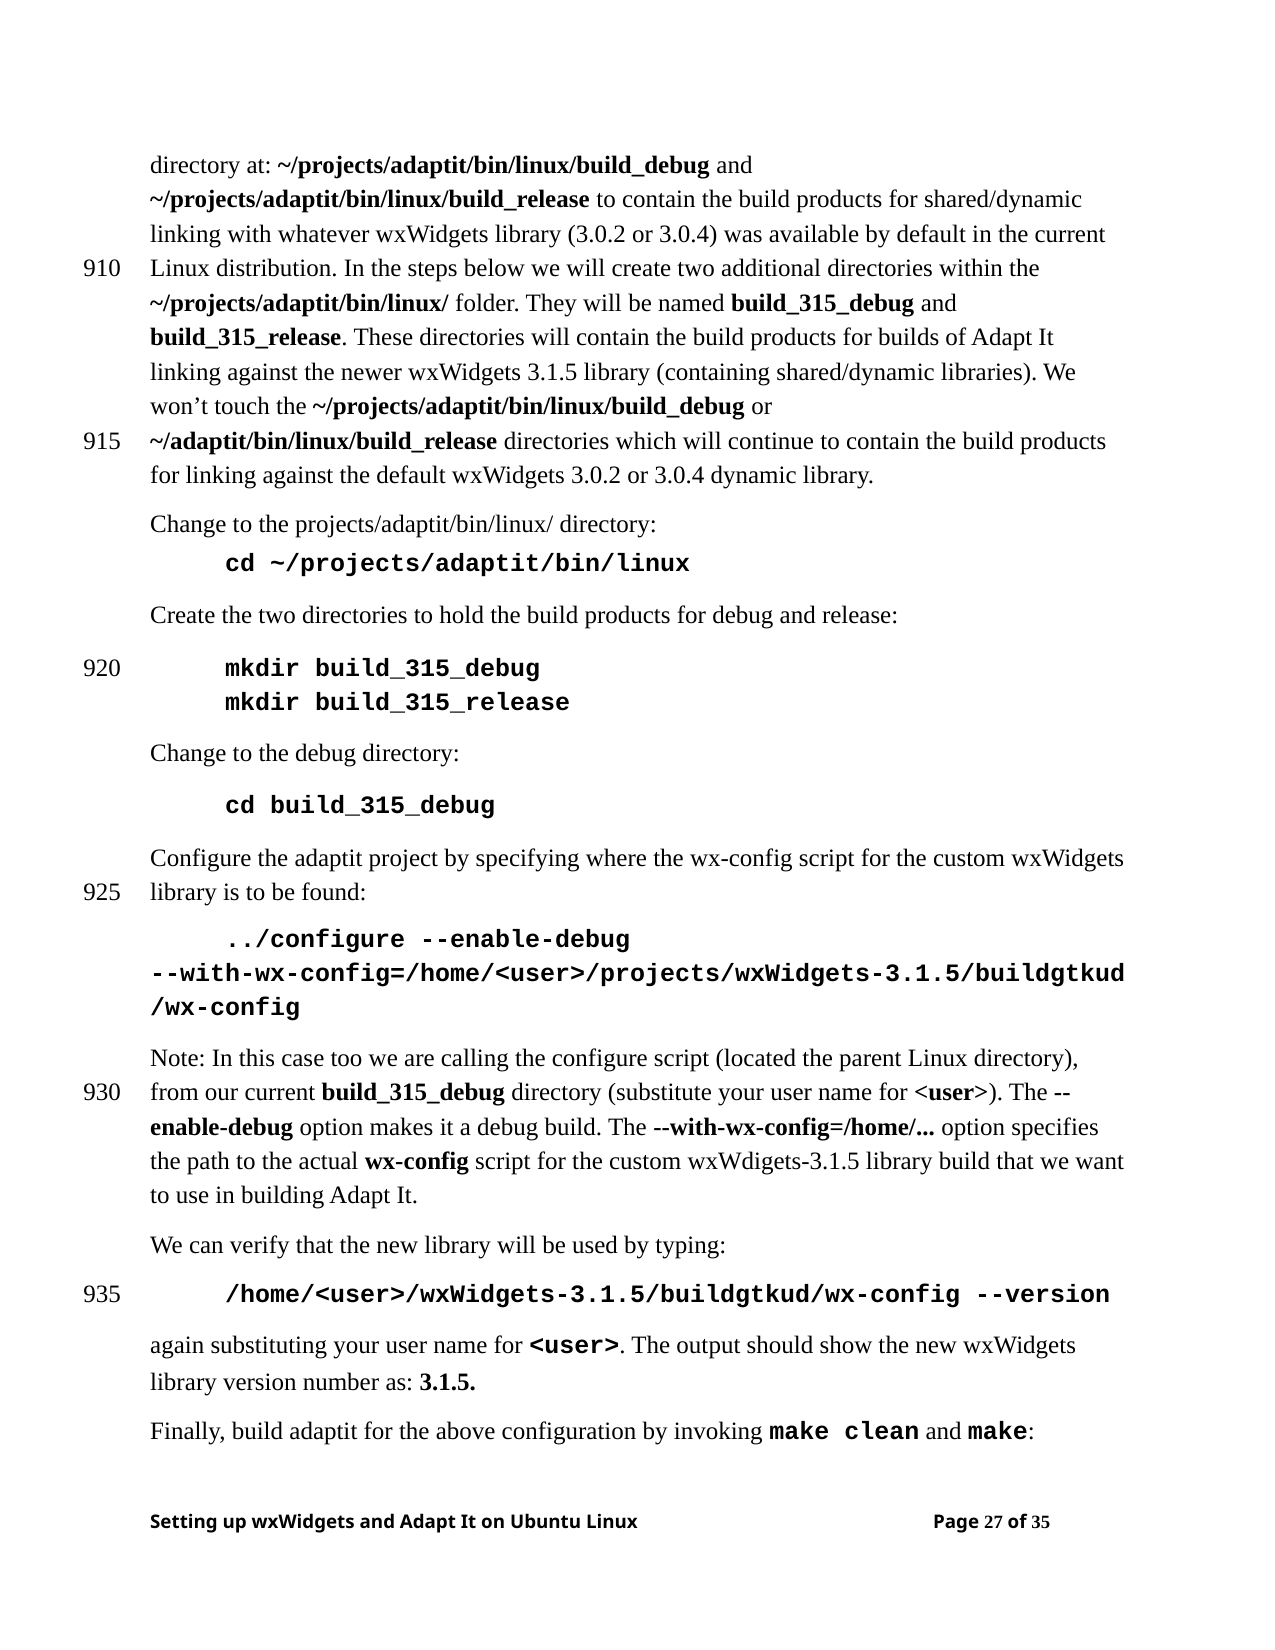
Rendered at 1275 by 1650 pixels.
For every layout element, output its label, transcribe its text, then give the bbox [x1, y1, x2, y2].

text again substituting your user name for <user>. The output should show the new wxWidgets library version number as: 3.1.5. [150, 1330, 1125, 1396]
text Create the two directories to hold the build products for debug and release: [150, 601, 1125, 629]
text /home/<user>/wxWidgets-3.1.5/buildgtkud/wx-config --version [150, 1279, 1125, 1309]
text ../configure --enable-debug --with-wx-config=/home/<user>/projects/wxWidgets-3.1.5/buildgtkud/wx-config [150, 926, 1125, 1022]
text We can verify that the new library will be used by typing: [150, 1230, 1125, 1258]
text Note: In this case too we are calling the configure script (located the parent Linux directory), from our current build_315_debug directory (substitute your user name for <user>). The --enable-debug option makes it a debug build. The --with-wx-config=/home/... option specifies the path to the actual wx-config script for the custom wxWdigets-3.1.5 library build that we want to use in building Adapt It. [150, 1043, 1125, 1209]
text Configure the adaptit project by specifying where the wx-config script for the custom wxWidgets library is to be found: [150, 843, 1125, 906]
text directory at: ~/projects/adaptit/bin/linux/build_debug and ~/projects/adaptit/bin/linux/build_release to contain the build products for shared/dynamic linking with whatever wxWidgets library (3.0.2 or 3.0.4) was available by default in the current Linux distribution. In the steps below we will create two additional directories within the ~/projects/adaptit/bin/linux/ folder. They will be named build_315_debug and build_315_release. These directories will contain the build products for builds of Adapt It linking against the newer wxWidgets 3.1.5 library (containing shared/dynamic libraries). We won’t touch the ~/projects/adaptit/bin/linux/build_debug or ~/adaptit/bin/linux/build_release directories which will continue to contain the build products for linking against the default wxWidgets 3.0.2 or 3.0.4 dynamic library. [150, 150, 1125, 489]
text Finally, build adaptit for the above configuration by invoking make clean and make: [150, 1416, 1125, 1447]
text Change to the projects/adaptit/bin/linux/ directory: cd ~/projects/adaptit/bin/linux [150, 509, 1125, 579]
text cd build_315_debug [150, 787, 1125, 821]
text mkdir build_315_debug mkdir build_315_release [150, 649, 1125, 718]
text Change to the debug directory: [150, 738, 1125, 767]
